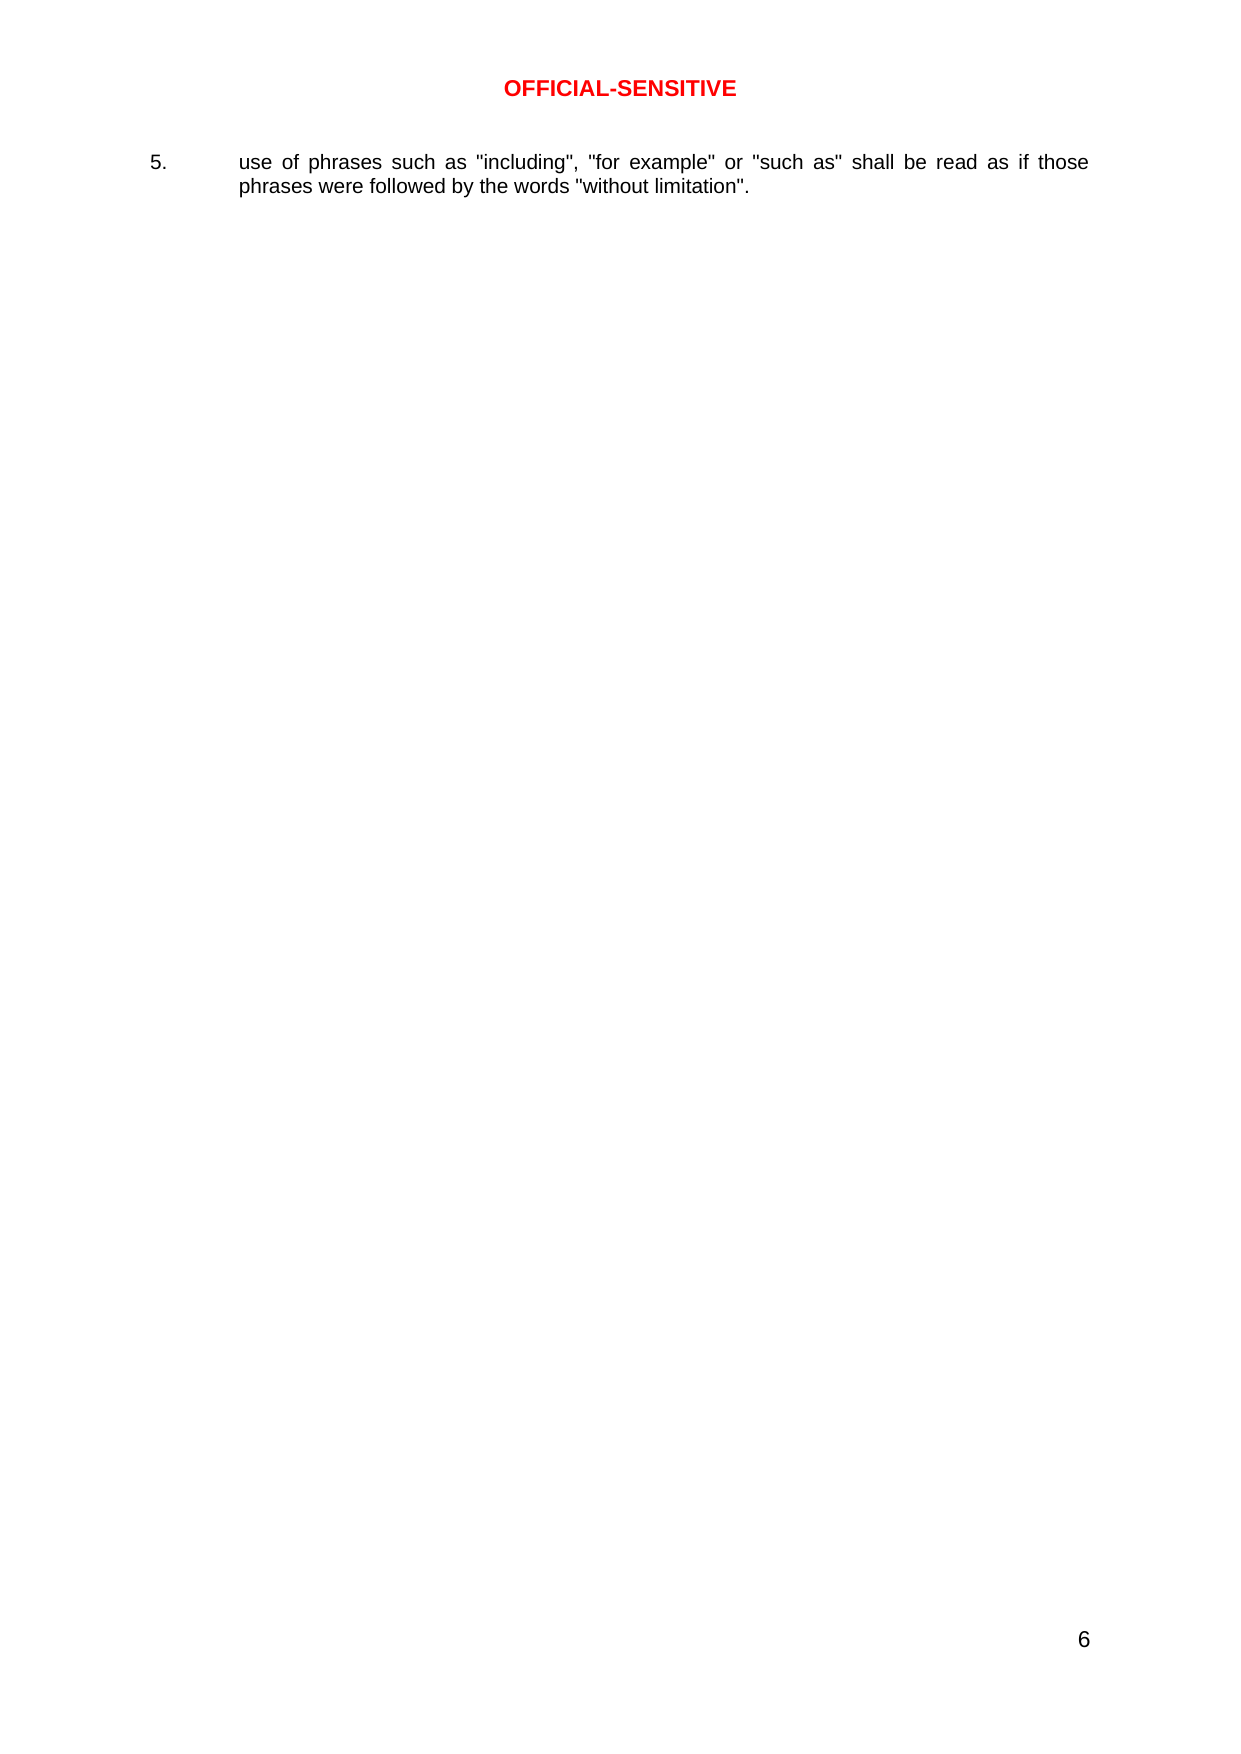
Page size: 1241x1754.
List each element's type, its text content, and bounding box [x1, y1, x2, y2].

list use of phrases such as "including", "for example" or "such as" shall be read as if those phrases were followed by the words "without limitation". [150, 150, 1090, 198]
